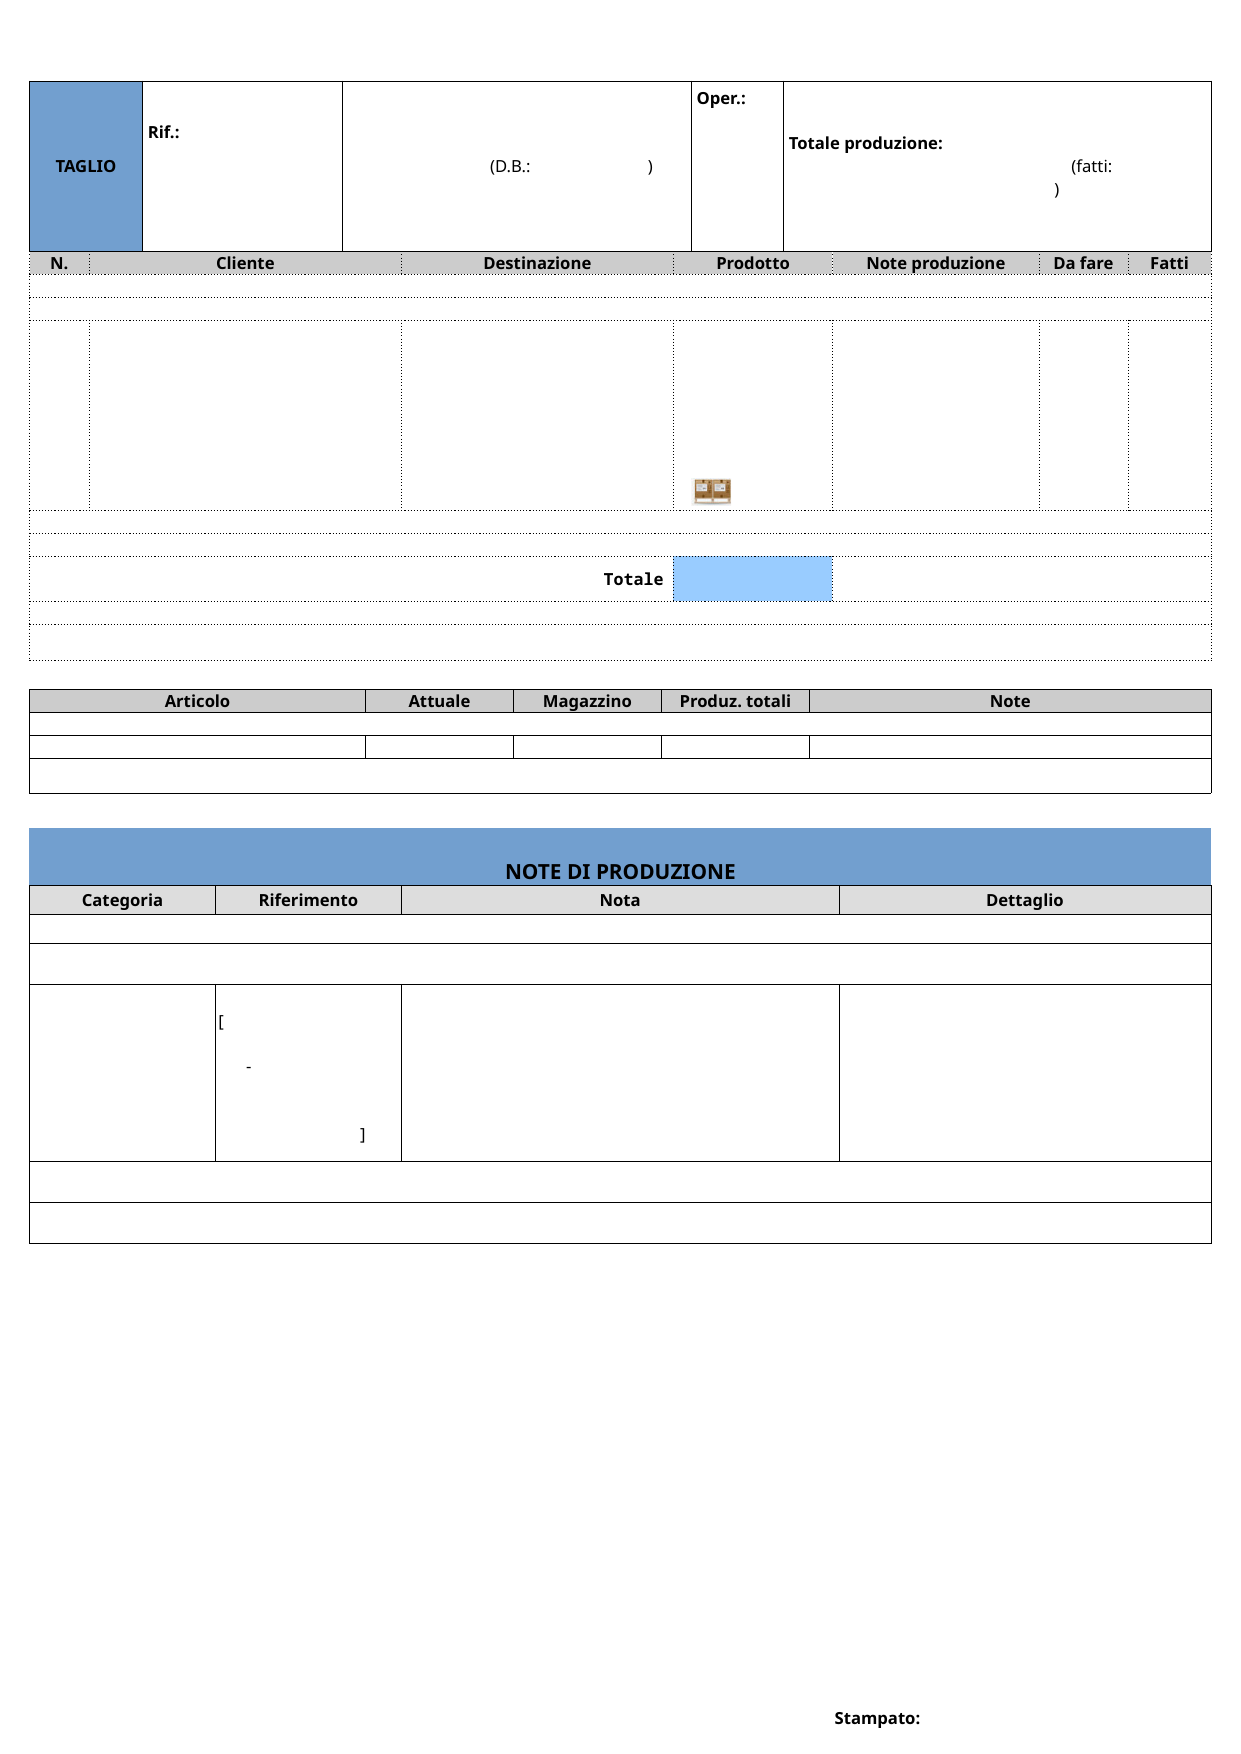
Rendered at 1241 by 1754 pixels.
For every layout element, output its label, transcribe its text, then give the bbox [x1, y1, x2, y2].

table_cell </for> [30, 1203, 1211, 1243]
table_cell </for> [30, 624, 1211, 659]
table_header Oper.: <o.lavoration_ids[0].workers if len(o.lavoration_ids) >0 else ""> [692, 82, 783, 251]
table_header TAGLIO [30, 82, 142, 251]
text <if test="o.id != objects[-1].id"> [29, 1272, 1211, 1294]
table_cell <production_list> [810, 736, 1211, 758]
table_cell <stock> [514, 736, 661, 758]
text <setup_data_cut(o, data)> [29, 52, 1211, 81]
table_cell <if test="not note.print_label"> [30, 944, 1211, 984]
table_header Cliente [89, 252, 401, 274]
table_cell <line.product_id.default_code.replace(' ', '.') or ""><get_product_components(line.product_id)><if test="line.order_id.forecasted_production_id"> </if> [673, 320, 832, 510]
table_header Attuale [366, 690, 513, 712]
table_header Articolo [30, 690, 365, 712]
table_cell </if> [30, 510, 1211, 533]
table_cell Totale [30, 556, 673, 601]
table_header Destinazione [401, 252, 673, 274]
text NOTE DI PRODUZIONE [29, 857, 1211, 885]
table_cell <if test="type == 'L'"> [30, 297, 1211, 320]
table_header Totale produzione: <int(get_report_extra_data('total_qty'))> (fatti: <int(get_report_extra_data('done_qty'))>) [784, 82, 1211, 251]
table_cell <int(line.product_uom_qty - line.mx_assigned_qty)> [1039, 320, 1128, 510]
text </if> [29, 1244, 1211, 1272]
table_cell <('IGNIFUGO ' if 'I' in (line.default_code or '')[4:6].upper() else '').strip()><(line.production_note or "").strip()> [833, 320, 1039, 510]
picture [691, 478, 732, 506]
table_cell <if test="type == 'T1'"> [30, 533, 1211, 556]
table_header Rif.: <o.name> <'(RESIDUA)' if (data or {}).get('mode', 'clean') == 'clean' else ''> [143, 82, 342, 251]
table_header Note [810, 690, 1211, 712]
table_header Riferimento [216, 886, 401, 914]
table_cell <line.mrp_sequence> [30, 320, 89, 510]
table_cell <for each="component, current, stock, future, cut, production_list in get_materials(o.id)"> [30, 713, 1211, 735]
table_header Da fare [1039, 252, 1128, 274]
table_cell <note.type_id.name> [30, 985, 215, 1161]
table_cell <line.order_id.partner_id.name> [89, 320, 401, 510]
table_header Prodotto [673, 252, 832, 274]
table_cell </if> [30, 1162, 1211, 1202]
table_header Fatti [1128, 252, 1211, 274]
table_cell <note.description or note.name> [402, 985, 839, 1161]
text <for each="o in objects"> [29, 29, 1211, 52]
table_header Note produzione [833, 252, 1039, 274]
table_cell <int(line.product_uom_maked_sync_qty) if line.product_uom_maked_sync_qty else ''> [1128, 320, 1211, 510]
table_header N. [30, 252, 89, 274]
table_header Nota [402, 886, 839, 914]
table_cell <for each="note in get_note_system('Taglio')"> [30, 915, 1211, 942]
table_header <o.product_id.name> (D.B.: <o.bom_id.name>) [343, 82, 691, 251]
table_cell <line.order_id.destination_partner_id.name or ''> [401, 320, 673, 510]
table_cell <get_note_reference(note)> [840, 985, 1211, 1161]
table_header Dettaglio [840, 886, 1211, 914]
table_cell <future> [662, 736, 809, 758]
table_cell <for each="type, line, total in get_report_extra_data('records')"> [30, 274, 1211, 297]
table_header Produz. totali [662, 690, 809, 712]
table_cell <current> [366, 736, 513, 758]
table_cell </if> [30, 601, 1211, 624]
table_cell <int(total) if type == 'T1' else ''> [673, 556, 832, 601]
table_header Magazzino [514, 690, 661, 712]
table_header Categoria [30, 886, 215, 914]
table_cell [833, 556, 1211, 601]
text <if test="data.get('wizard_show_note',True)"> [29, 828, 1211, 857]
table_cell <component.default_code> [30, 736, 365, 758]
table_cell </for> [30, 759, 1211, 793]
table_cell <note.create_uid.name> [<formatLang(note.date, date=True) if note.date else '/'> - <formatLang(note.deadline, date=True) if note.deadline else '/'>] [216, 985, 401, 1161]
